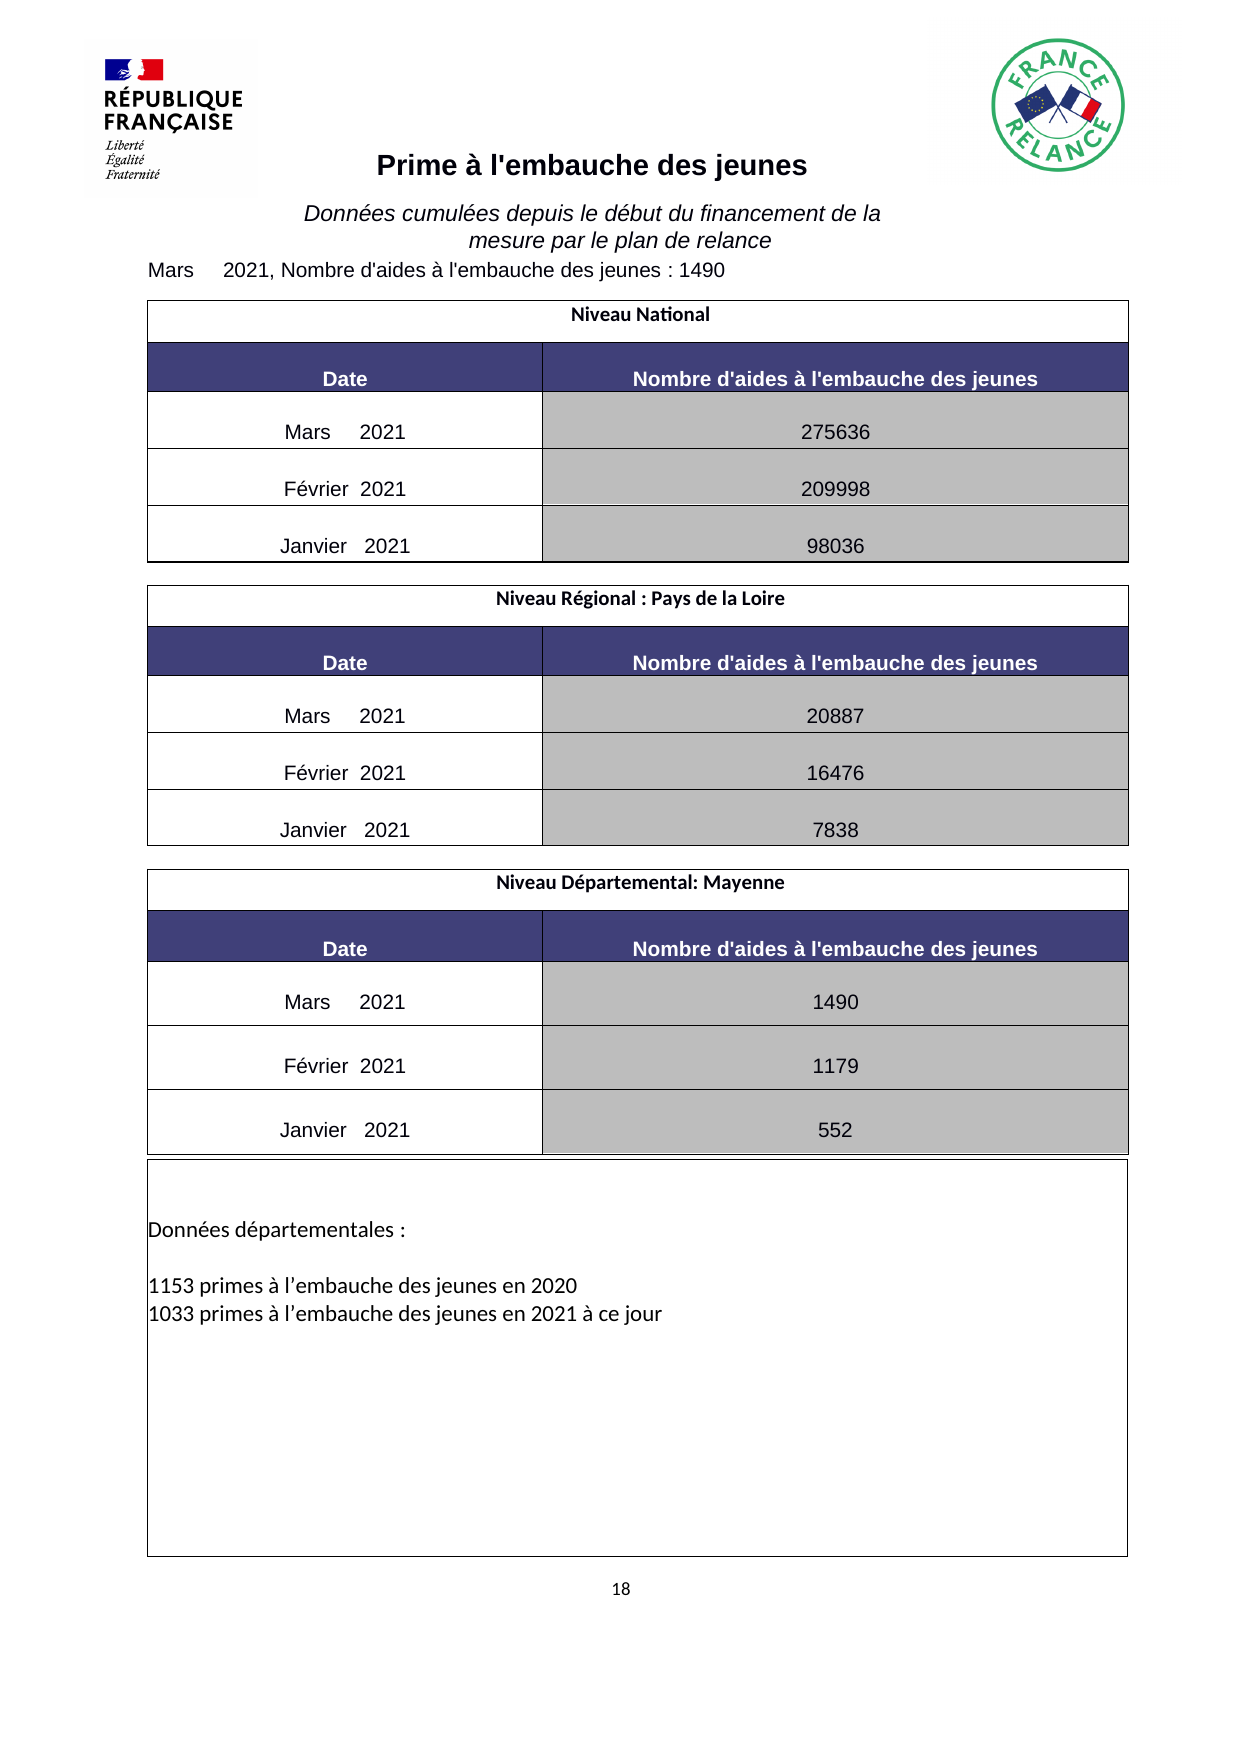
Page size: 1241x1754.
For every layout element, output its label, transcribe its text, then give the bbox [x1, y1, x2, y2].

picture [926, 17, 1189, 185]
text 18 [0, 1577, 1238, 1600]
table_cell 275636 [543, 392, 1128, 448]
table_cell 1490 [543, 962, 1128, 1025]
table_cell Nombre d'aides à l'embauche des jeunes [543, 343, 1128, 391]
text Mars 2021, Nombre d'aides à l'embauche des jeunes : 1490 [148, 258, 1093, 282]
table_cell Mars 2021 [148, 962, 542, 1025]
text Données cumulées depuis le début du financement de la mesure par le plan de relance [148, 200, 1093, 253]
picture [84, 39, 263, 200]
table_cell Janvier 2021 [148, 506, 542, 561]
table_cell 552 [543, 1090, 1128, 1153]
table_cell Janvier 2021 [148, 1090, 542, 1153]
table_header Niveau Régional : Pays de la Loire [148, 586, 1128, 626]
table_cell Mars 2021 [148, 676, 542, 732]
table_cell 16476 [543, 733, 1128, 789]
table_cell 20887 [543, 676, 1128, 732]
table_cell Février 2021 [148, 1026, 542, 1089]
table_cell Date [148, 343, 542, 391]
text Données départementales : [148, 1215, 1127, 1243]
table_cell Janvier 2021 [148, 790, 542, 845]
text 1153 primes à l’embauche des jeunes en 2020 [148, 1271, 1127, 1299]
table_cell Nombre d'aides à l'embauche des jeunes [543, 627, 1128, 675]
text 1033 primes à l’embauche des jeunes en 2021 à ce jour [148, 1299, 1127, 1327]
table_header Niveau Départemental: Mayenne [148, 870, 1128, 910]
table_cell 98036 [543, 506, 1128, 561]
table_cell Février 2021 [148, 733, 542, 789]
table_cell 1179 [543, 1026, 1128, 1089]
table_cell Date [148, 627, 542, 675]
table_header Niveau National [148, 301, 1128, 342]
text Prime à l'embauche des jeunes [263, 148, 926, 181]
table_cell Date [148, 911, 542, 961]
table_cell Février 2021 [148, 449, 542, 504]
table_cell Mars 2021 [148, 392, 542, 448]
table_cell Nombre d'aides à l'embauche des jeunes [543, 911, 1128, 961]
table_cell 7838 [543, 790, 1128, 845]
table_cell 209998 [543, 449, 1128, 504]
